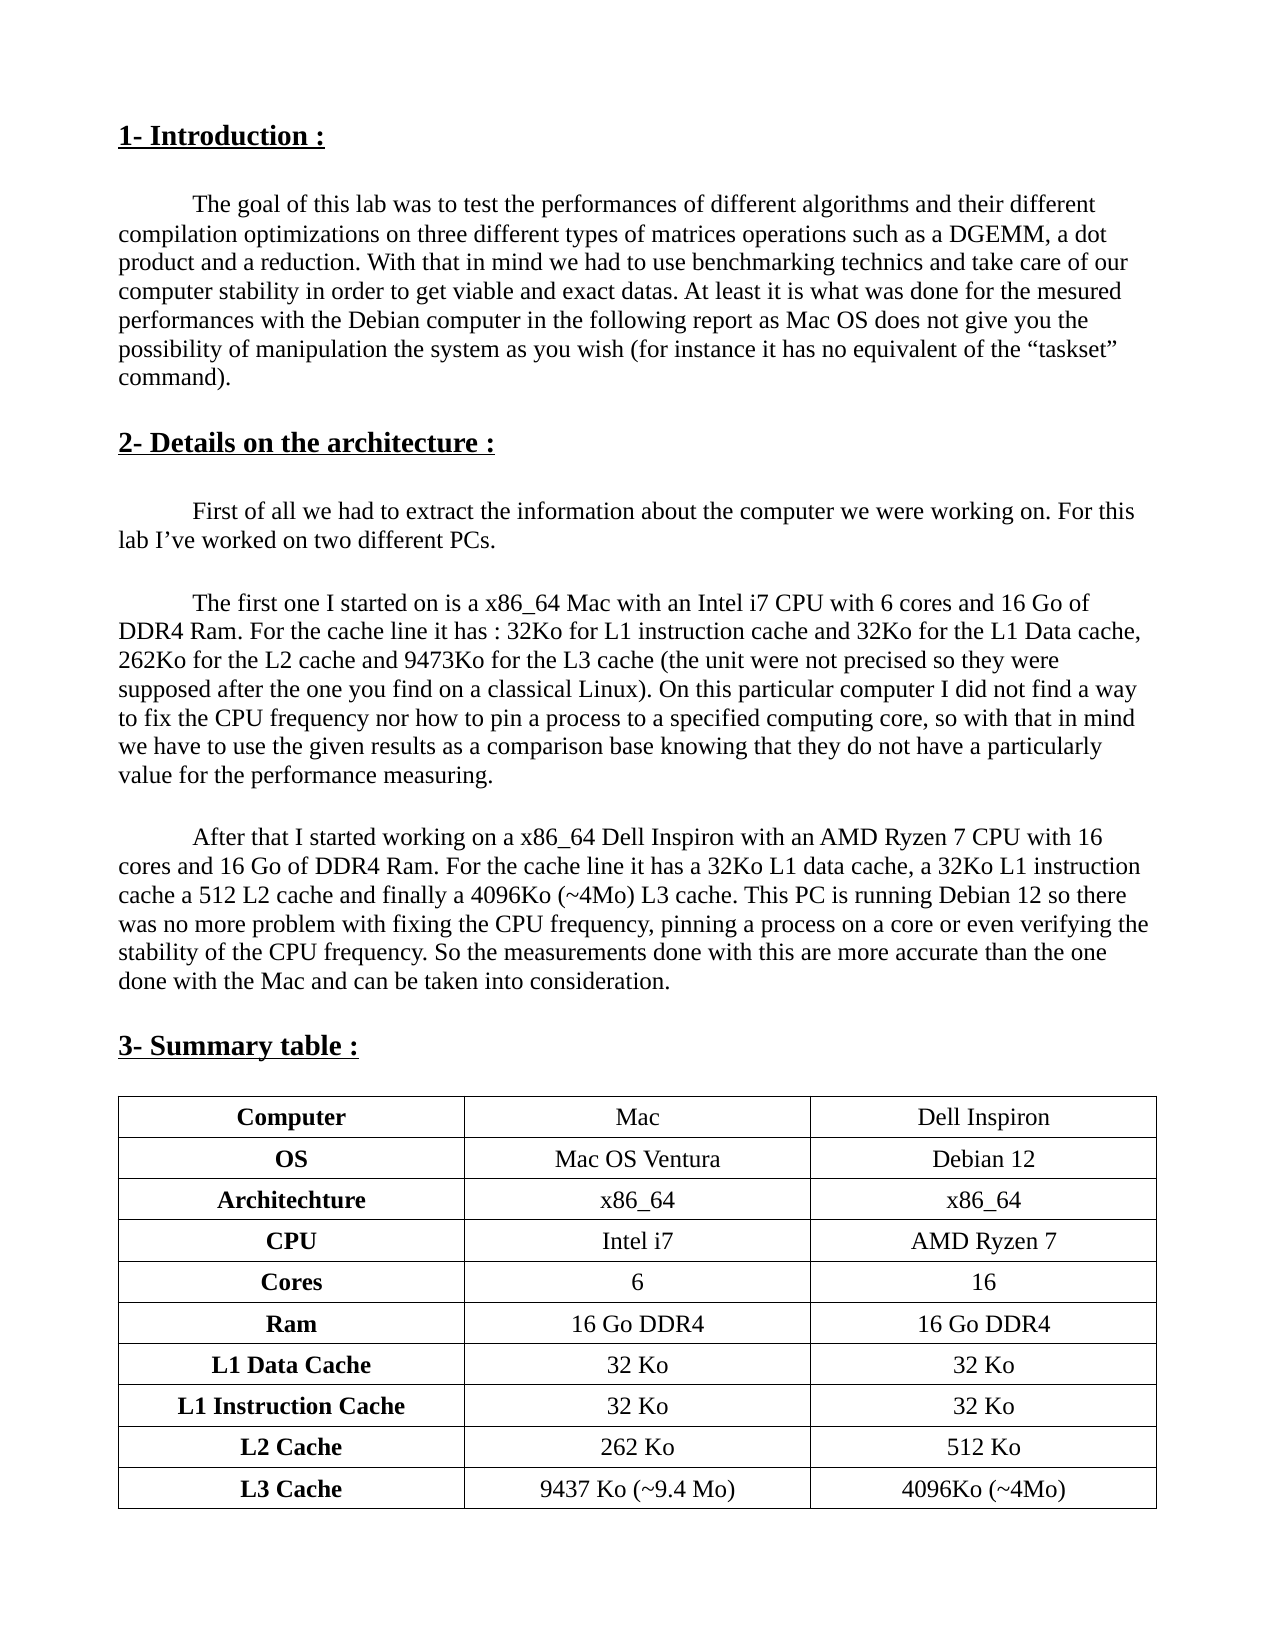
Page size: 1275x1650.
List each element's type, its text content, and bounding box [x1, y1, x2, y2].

table_cell 32 Ko [811, 1385, 1156, 1426]
table_cell 9437 Ko (~9.4 Mo) [465, 1468, 810, 1508]
table_cell OS [119, 1138, 464, 1178]
table_cell 6 [465, 1262, 810, 1302]
table_cell 32 Ko [465, 1385, 810, 1426]
table_cell Intel i7 [465, 1220, 810, 1261]
table_cell 32 Ko [811, 1344, 1156, 1384]
table_cell x86_64 [811, 1179, 1156, 1219]
table_cell Mac OS Ventura [465, 1138, 810, 1178]
text First of all we had to extract the information about the computer we were working on. For this lab I’ve worked on two different PCs. [118, 492, 1157, 554]
table_header Mac [465, 1097, 810, 1137]
table_header Dell Inspiron [811, 1097, 1156, 1137]
table_cell L2 Cache [119, 1427, 464, 1467]
table_cell 4096Ko (~4Mo) [811, 1468, 1156, 1508]
text 2- Details on the architecture : [118, 425, 1157, 458]
table_cell 512 Ko [811, 1427, 1156, 1467]
table_cell 16 Go DDR4 [465, 1303, 810, 1343]
table_cell 16 [811, 1262, 1156, 1302]
text The first one I started on is a x86_64 Mac with an Intel i7 CPU with 6 cores and 16 Go of DDR4 Ram. For the cache line it has : 32Ko for L1 instruction cache and 32Ko for the L1 Data cache, 262Ko for the L2 cache and 9473Ko for the L3 cache (the unit were not precised so they were supposed after the one you find on a classical Linux). On this particular computer I did not find a way to fix the CPU frequency nor how to pin a process to a specified computing core, so with that in mind we have to use the given results as a comparison base knowing that they do not have a particularly value for the performance measuring. [118, 588, 1157, 789]
table_cell L3 Cache [119, 1468, 464, 1508]
table_cell 32 Ko [465, 1344, 810, 1384]
text 3- Summary table : [118, 1028, 1157, 1062]
table_cell Debian 12 [811, 1138, 1156, 1178]
table_cell 16 Go DDR4 [811, 1303, 1156, 1343]
table_cell L1 Data Cache [119, 1344, 464, 1384]
text After that I started working on a x86_64 Dell Inspiron with an AMD Ryzen 7 CPU with 16 cores and 16 Go of DDR4 Ram. For the cache line it has a 32Ko L1 data cache, a 32Ko L1 instruction cache a 512 L2 cache and finally a 4096Ko (~4Mo) L3 cache. This PC is running Debian 12 so there was no more problem with fixing the CPU frequency, pinning a process on a core or even verifying the stability of the CPU frequency. So the measurements done with this are more accurate than the one done with the Mac and can be taken into consideration. [118, 822, 1157, 995]
table_header Computer [119, 1097, 464, 1137]
table_cell AMD Ryzen 7 [811, 1220, 1156, 1261]
table_cell x86_64 [465, 1179, 810, 1219]
table_cell L1 Instruction Cache [119, 1385, 464, 1426]
table_cell Architechture [119, 1179, 464, 1219]
text The goal of this lab was to test the performances of different algorithms and their different compilation optimizations on three different types of matrices operations such as a DGEMM, a dot product and a reduction. With that in mind we had to use benchmarking technics and take care of our computer stability in order to get viable and exact datas. At least it is what was done for the mesured performances with the Debian computer in the following report as Mac OS does not give you the possibility of manipulation the system as you wish (for instance it has no equivalent of the “taskset” command). [118, 185, 1157, 391]
table_cell Cores [119, 1262, 464, 1302]
text 1- Introduction : [118, 118, 1157, 152]
table_cell CPU [119, 1220, 464, 1261]
table_cell 262 Ko [465, 1427, 810, 1467]
table_cell Ram [119, 1303, 464, 1343]
